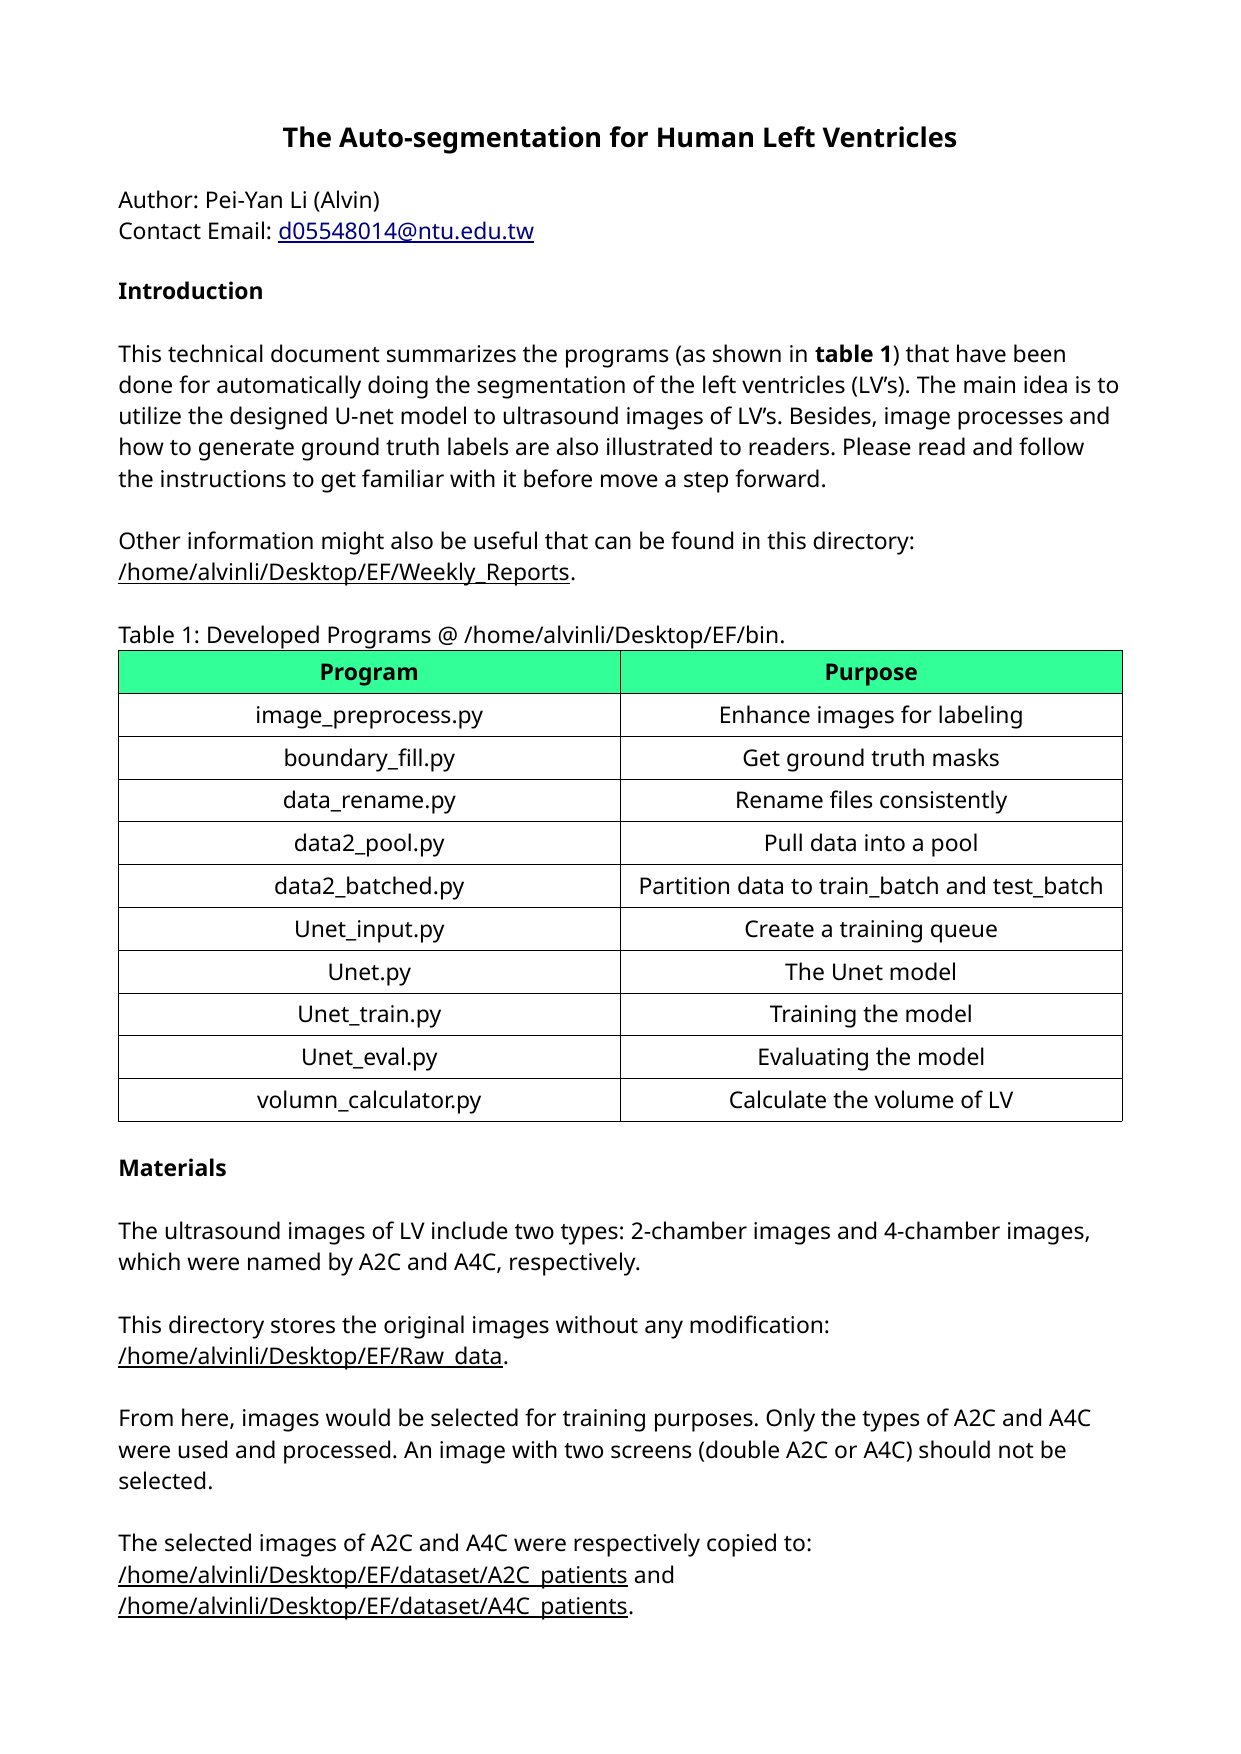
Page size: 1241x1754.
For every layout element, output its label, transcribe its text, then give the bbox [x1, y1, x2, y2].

table_cell image_preprocess.py [119, 694, 620, 736]
table_cell boundary_fill.py [119, 737, 620, 778]
table_header Program [119, 651, 620, 693]
text Materials [118, 1152, 1122, 1183]
table_cell Rename files consistently [621, 780, 1122, 821]
text From here, images would be selected for training purposes. Only the types of A2C and A4C were used and processed. An image with two screens (double A2C or A4C) should not be selected. [118, 1402, 1122, 1496]
text This technical document summarizes the programs (as shown in table 1) that have been done for automatically doing the segmentation of the left ventricles (LV’s). The main idea is to utilize the designed U-net model to ultrasound images of LV’s. Besides, image processes and how to generate ground truth labels are also illustrated to readers. Please read and follow the instructions to get familiar with it before move a step forward. [118, 337, 1122, 494]
text Contact Email: d05548014@ntu.edu.tw [118, 215, 1122, 246]
table_cell Evaluating the model [621, 1036, 1122, 1078]
table_cell data_rename.py [119, 780, 620, 821]
table_cell data2_pool.py [119, 822, 620, 864]
text Other information might also be useful that can be found in this directory: /home/alvinli/Desktop/EF/Weekly_Reports. [118, 525, 1122, 587]
table_cell Enhance images for labeling [621, 694, 1122, 736]
text The Auto-segmentation for Human Left Ventricles [118, 118, 1122, 155]
table_header Purpose [621, 651, 1122, 693]
text Introduction [118, 275, 1122, 306]
text This directory stores the original images without any modification: /home/alvinli/Desktop/EF/Raw_data. [118, 1308, 1122, 1371]
table_cell Calculate the volume of LV [621, 1079, 1122, 1121]
text Author: Pei-Yan Li (Alvin) [118, 184, 1122, 215]
text /home/alvinli/Desktop/EF/dataset/A4C_patients. [118, 1590, 1122, 1621]
table_cell Create a training queue [621, 908, 1122, 950]
table_cell Pull data into a pool [621, 822, 1122, 864]
text Table 1: Developed Programs @ /home/alvinli/Desktop/EF/bin. [118, 619, 1122, 650]
table_cell data2_batched.py [119, 865, 620, 907]
table_cell Unet_input.py [119, 908, 620, 950]
table_cell Unet_eval.py [119, 1036, 620, 1078]
table_cell The Unet model [621, 951, 1122, 992]
table_cell Get ground truth masks [621, 737, 1122, 778]
table_cell Training the model [621, 994, 1122, 1035]
text The ultrasound images of LV include two types: 2-chamber images and 4-chamber images, which were named by A2C and A4C, respectively. [118, 1215, 1122, 1277]
table_cell volumn_calculator.py [119, 1079, 620, 1121]
table_cell Unet.py [119, 951, 620, 992]
table_cell Unet_train.py [119, 994, 620, 1035]
text The selected images of A2C and A4C were respectively copied to: /home/alvinli/Desktop/EF/dataset/A2C_patients and [118, 1527, 1122, 1590]
table_cell Partition data to train_batch and test_batch [621, 865, 1122, 907]
